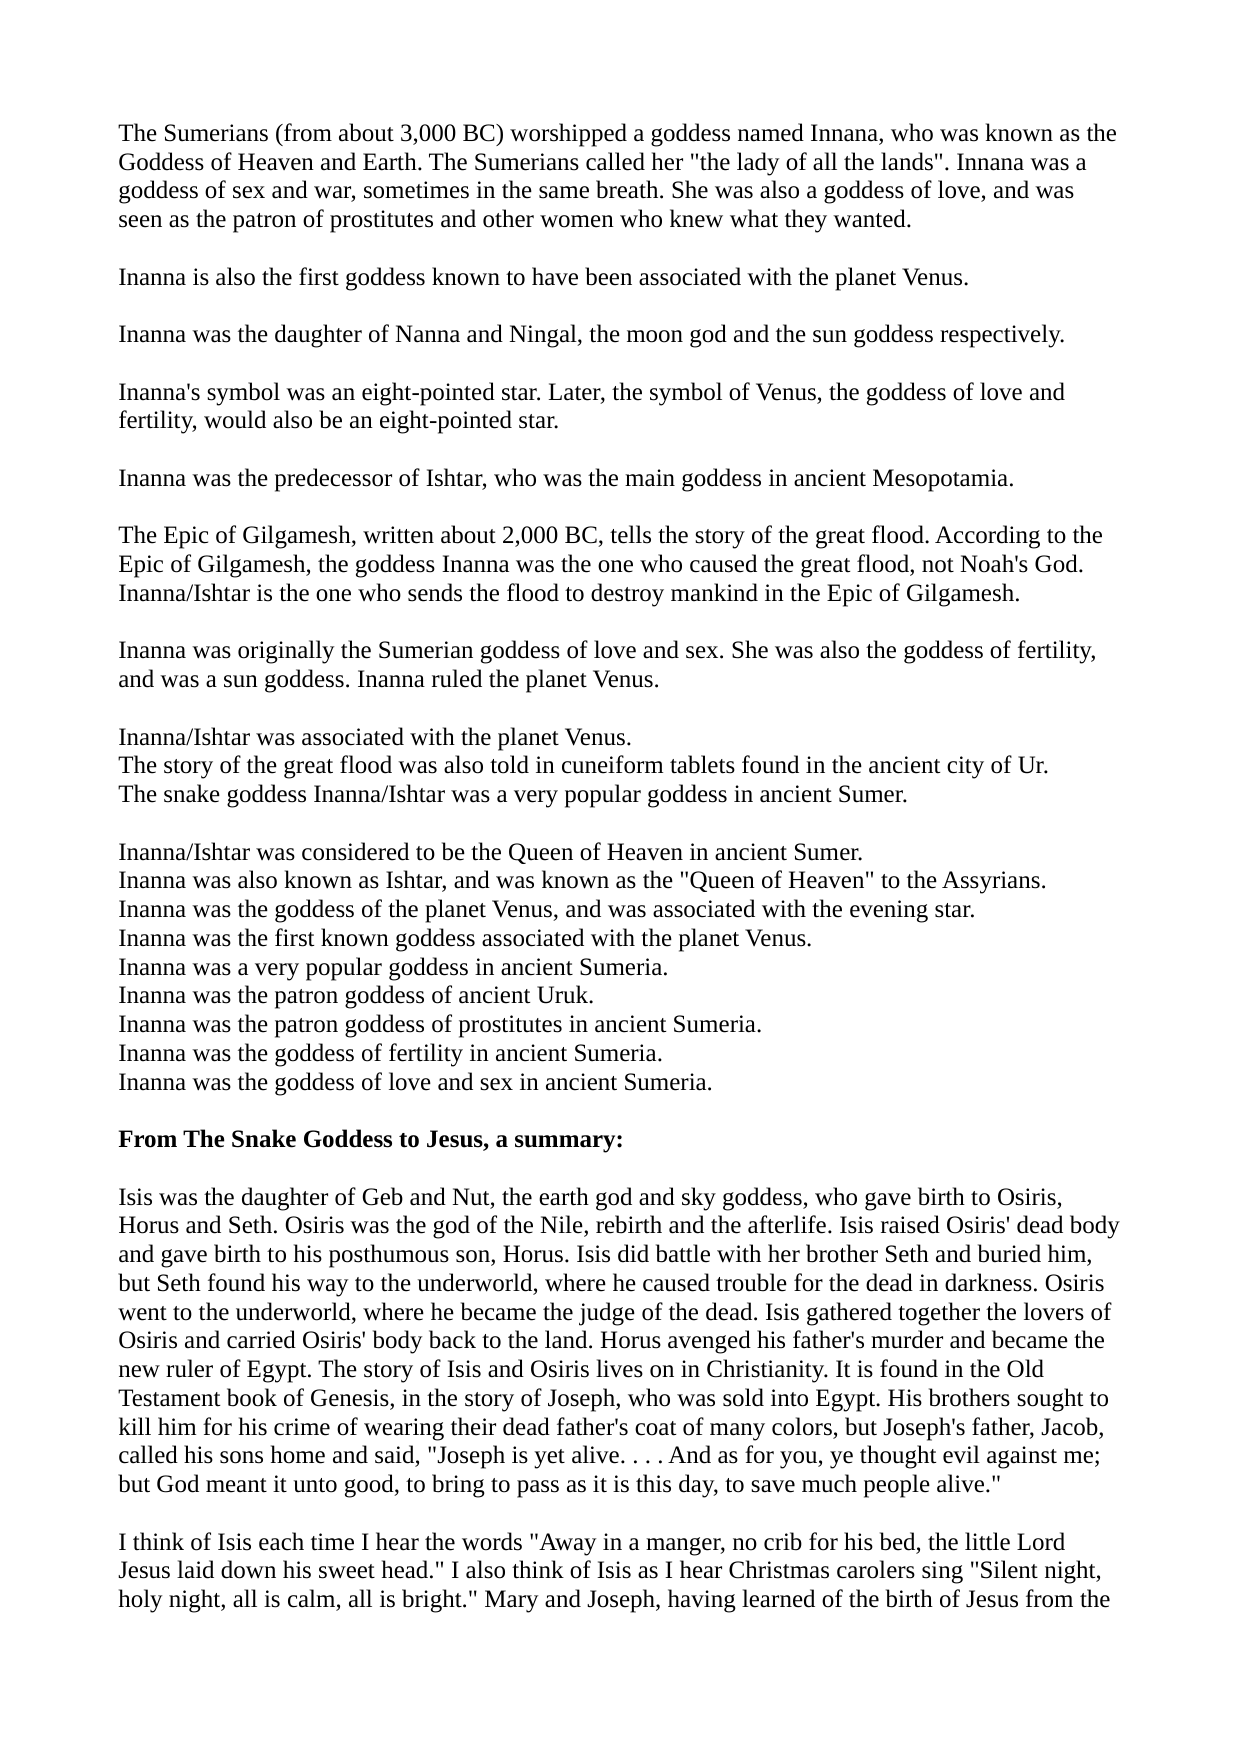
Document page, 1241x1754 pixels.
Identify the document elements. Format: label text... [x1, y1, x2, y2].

text Inanna was the first known goddess associated with the planet Venus. [118, 923, 1122, 952]
text Inanna/Ishtar was associated with the planet Venus. [118, 722, 1122, 751]
text Inanna is also the first goddess known to have been associated with the planet Venus. [118, 262, 1122, 291]
text I think of Isis each time I hear the words "Away in a manger, no crib for his bed, the little Lord Jesus laid down his sweet head." I also think of Isis as I hear Christmas carolers sing "Silent night, holy night, all is calm, all is bright." Mary and Joseph, having learned of the birth of Jesus from the [118, 1527, 1122, 1613]
text Inanna was the goddess of fertility in ancient Sumeria. [118, 1038, 1122, 1067]
text The story of the great flood was also told in cuneiform tablets found in the ancient city of Ur. [118, 751, 1122, 779]
text Inanna's symbol was an eight-pointed star. Later, the symbol of Venus, the goddess of love and fertility, would also be an eight-pointed star. [118, 377, 1122, 434]
text Inanna was the daughter of Nanna and Ningal, the moon god and the sun goddess respectively. [118, 319, 1122, 348]
text Inanna was also known as Ishtar, and was known as the "Queen of Heaven" to the Assyrians. [118, 866, 1122, 894]
text Inanna was the goddess of love and sex in ancient Sumeria. [118, 1067, 1122, 1096]
text Inanna was the goddess of the planet Venus, and was associated with the evening star. [118, 894, 1122, 923]
text Inanna was the patron goddess of prostitutes in ancient Sumeria. [118, 1009, 1122, 1038]
text Inanna was the predecessor of Ishtar, who was the main goddess in ancient Mesopotamia. [118, 463, 1122, 492]
text Inanna/Ishtar was considered to be the Queen of Heaven in ancient Sumer. [118, 837, 1122, 866]
text From The Snake Goddess to Jesus, a summary: [118, 1124, 1122, 1153]
text The Epic of Gilgamesh, written about 2,000 BC, tells the story of the great flood. According to the Epic of Gilgamesh, the goddess Inanna was the one who caused the great flood, not Noah's God. Inanna/Ishtar is the one who sends the flood to destroy mankind in the Epic of Gilgamesh. [118, 521, 1122, 607]
text Inanna was a very popular goddess in ancient Sumeria. [118, 952, 1122, 981]
text The Sumerians (from about 3,000 BC) worshipped a goddess named Innana, who was known as the Goddess of Heaven and Earth. The Sumerians called her "the lady of all the lands". Innana was a goddess of sex and war, sometimes in the same breath. She was also a goddess of love, and was seen as the patron of prostitutes and other women who knew what they wanted. [118, 118, 1122, 233]
text Inanna was originally the Sumerian goddess of love and sex. She was also the goddess of fertility, and was a sun goddess. Inanna ruled the planet Venus. [118, 636, 1122, 693]
text Isis was the daughter of Geb and Nut, the earth god and sky goddess, who gave birth to Osiris, Horus and Seth. Osiris was the god of the Nile, rebirth and the afterlife. Isis raised Osiris' dead body and gave birth to his posthumous son, Horus. Isis did battle with her brother Seth and buried him, but Seth found his way to the underworld, where he caused trouble for the dead in darkness. Osiris went to the underworld, where he became the judge of the dead. Isis gathered together the lovers of Osiris and carried Osiris' body back to the land. Horus avenged his father's murder and became the new ruler of Egypt. The story of Isis and Osiris lives on in Christianity. It is found in the Old Testament book of Genesis, in the story of Joseph, who was sold into Egypt. His brothers sought to kill him for his crime of wearing their dead father's coat of many colors, but Joseph's father, Jacob, called his sons home and said, "Joseph is yet alive. . . . And as for you, ye thought evil against me; but God meant it unto good, to bring to pass as it is this day, to save much people alive." [118, 1182, 1122, 1498]
text Inanna was the patron goddess of ancient Uruk. [118, 981, 1122, 1009]
text The snake goddess Inanna/Ishtar was a very popular goddess in ancient Sumer. [118, 779, 1122, 808]
